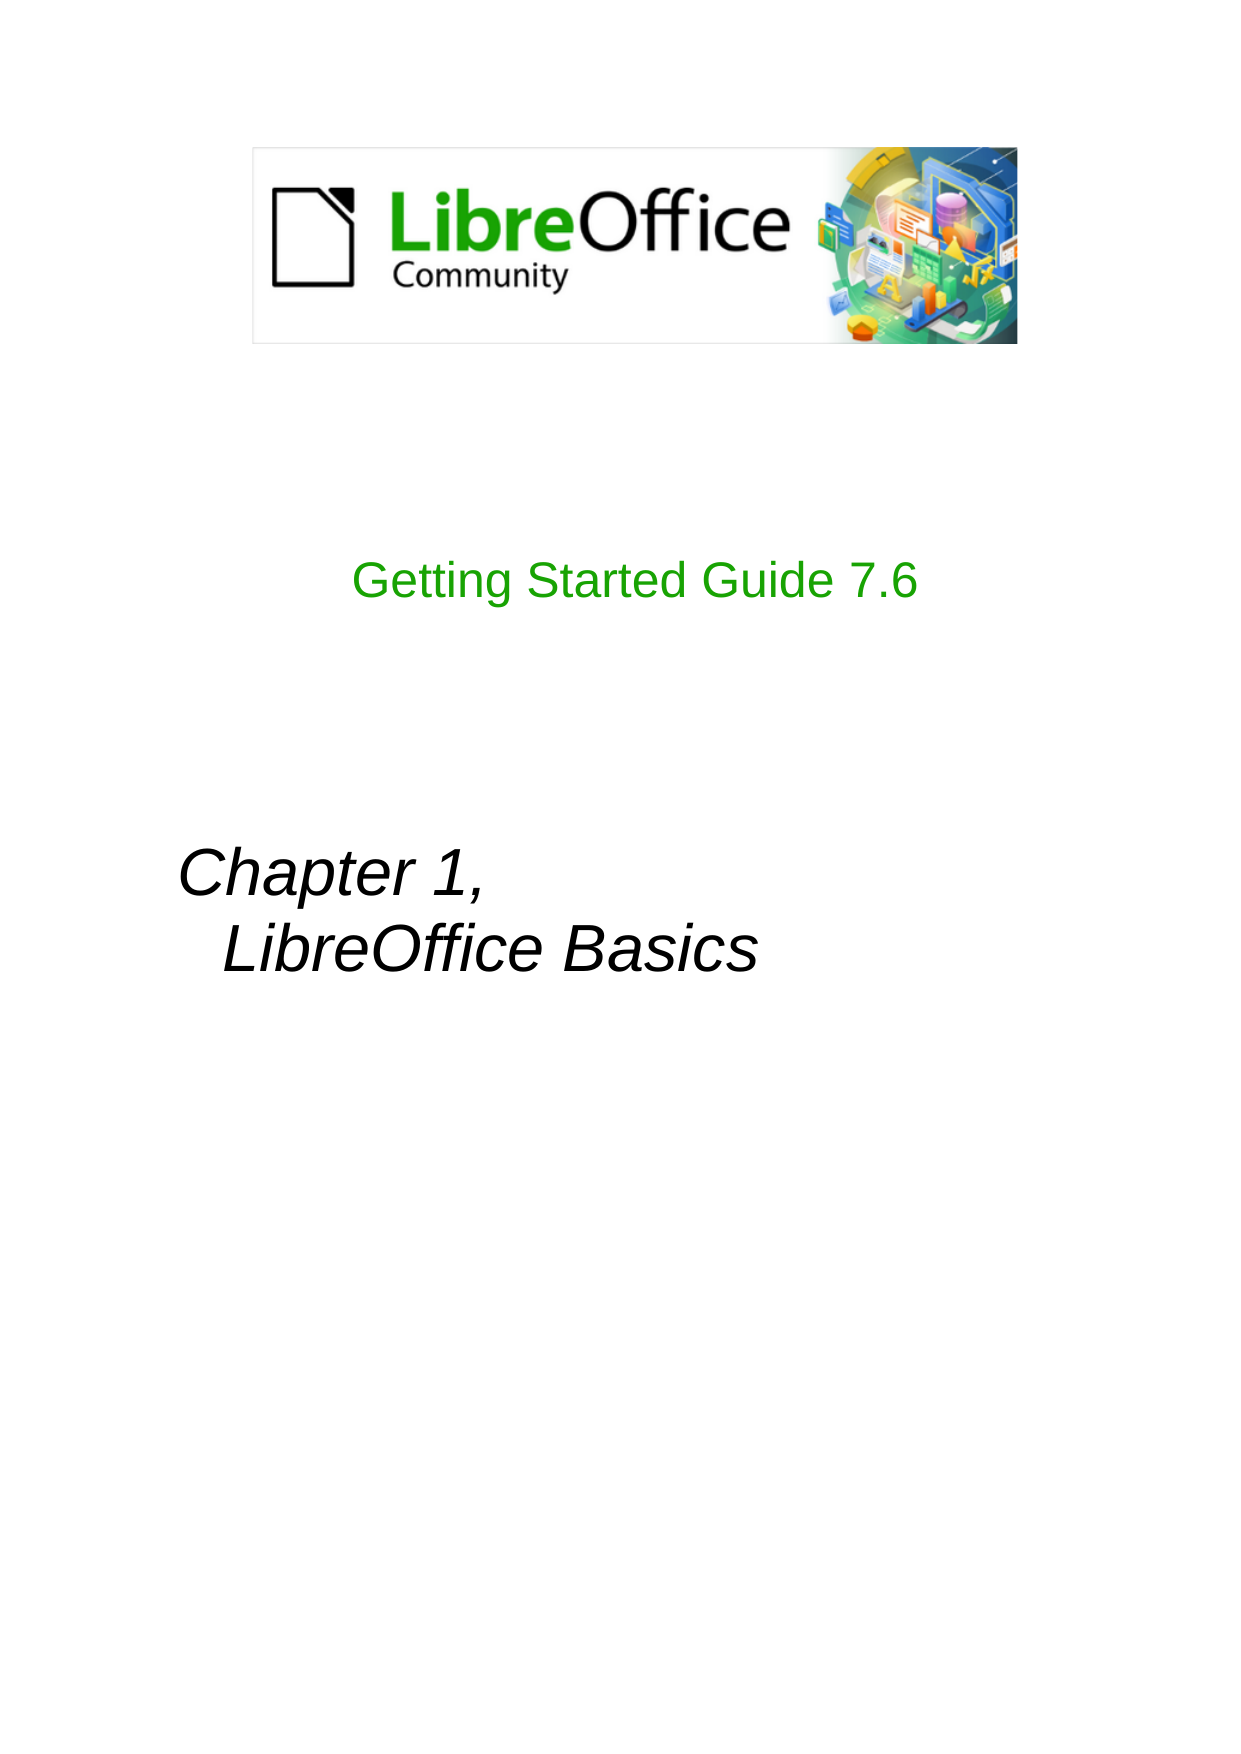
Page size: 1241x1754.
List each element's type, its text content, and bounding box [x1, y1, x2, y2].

text Getting Started Guide 7.6 [177, 550, 1093, 608]
title Chapter 1, LibreOffice Basics [177, 833, 1093, 986]
picture [252, 147, 1018, 344]
